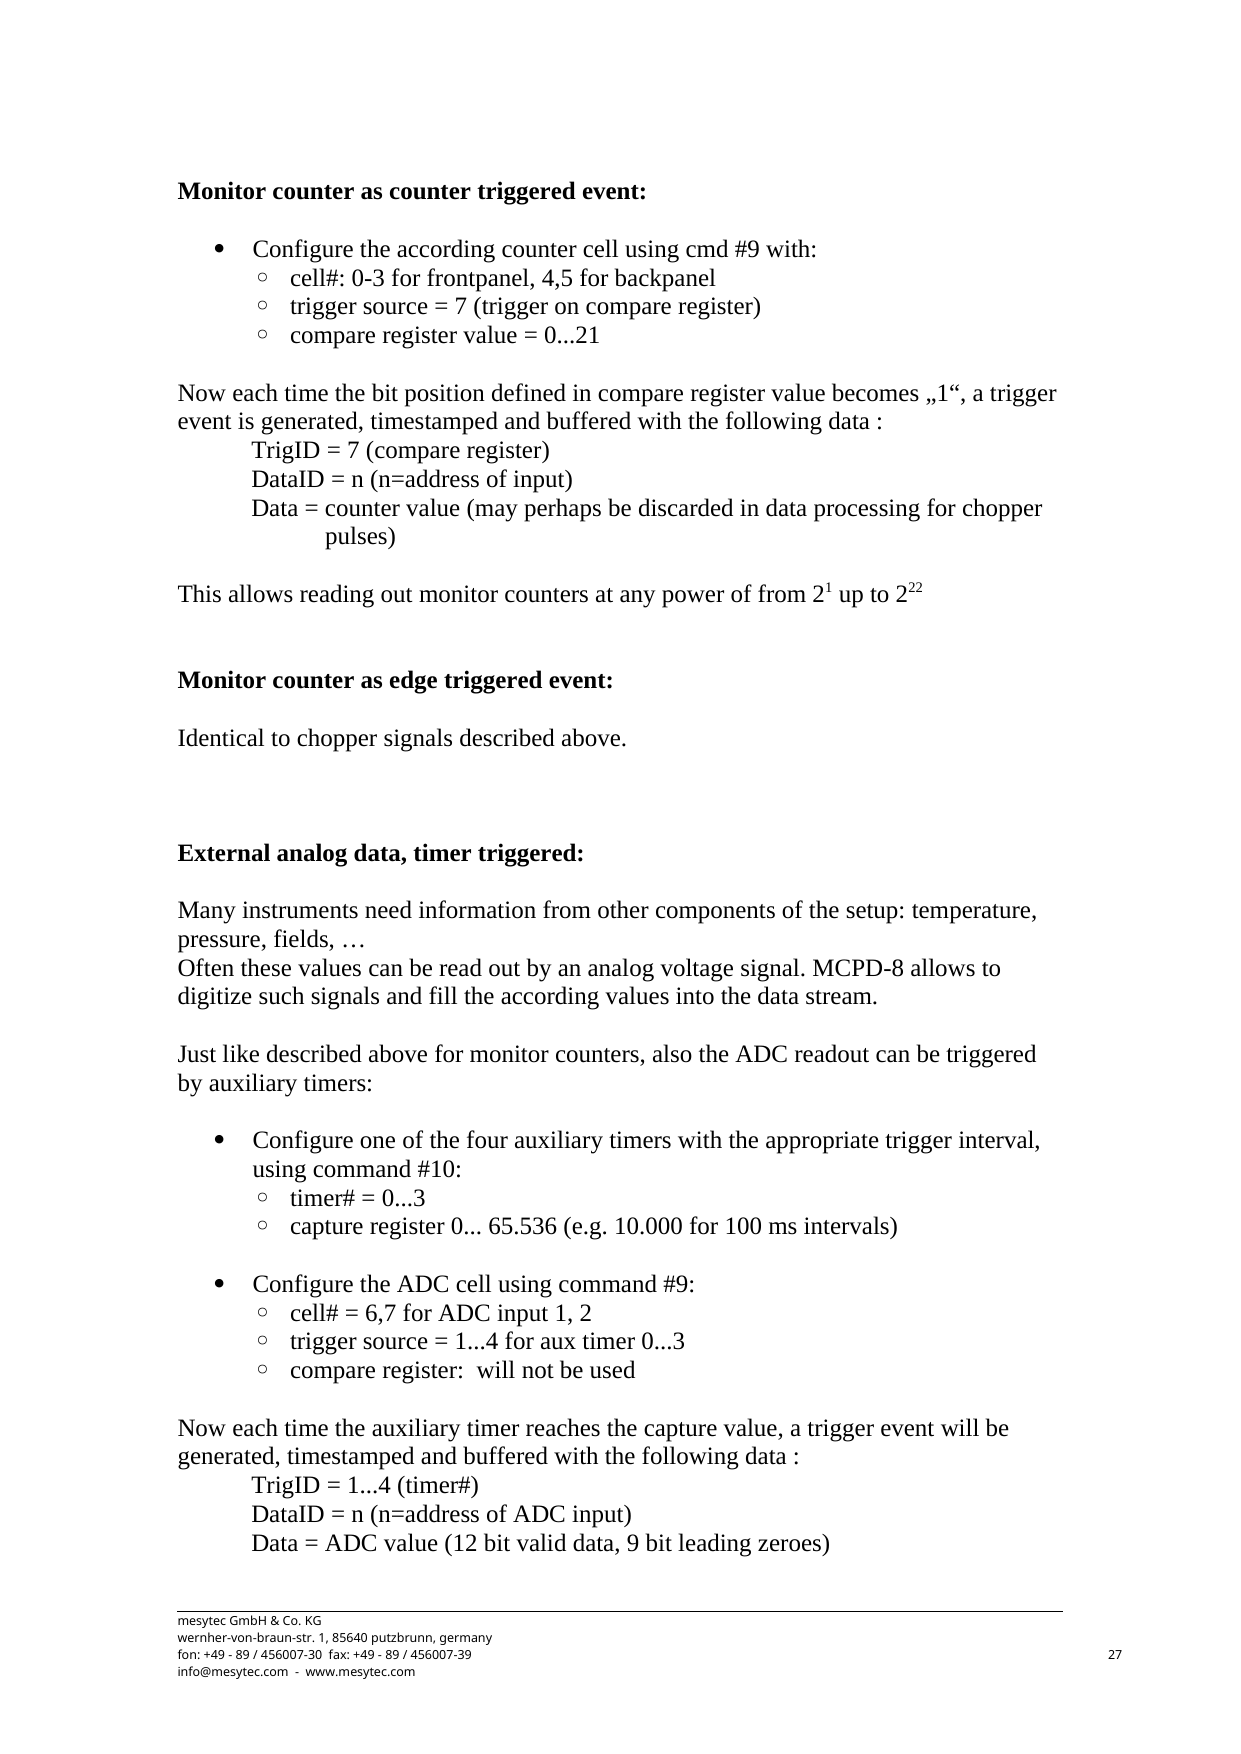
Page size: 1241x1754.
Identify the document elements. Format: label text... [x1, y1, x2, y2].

text Data = counter value (may perhaps be discarded in data processing for chopper pulses) [177, 493, 1063, 550]
text TrigID = 1...4 (timer#) [177, 1470, 1063, 1499]
text Often these values can be read out by an analog voltage signal. MCPD-8 allows to digitize such signals and fill the according values into the data stream. [177, 953, 1063, 1010]
text Now each time the bit position defined in compare register value becomes „1“, a trigger event is generated, timestamped and buffered with the following data : [177, 378, 1063, 435]
text Monitor counter as counter triggered event: [177, 176, 1063, 205]
text Just like described above for monitor counters, also the ADC readout can be triggered by auxiliary timers: [177, 1039, 1063, 1096]
list trigger source = 1...4 for aux timer 0...3 [252, 1326, 1063, 1355]
text This allows reading out monitor counters at any power of from 21 up to 222 [177, 579, 1063, 608]
list Configure the according counter cell using cmd #9 with: [215, 234, 1063, 263]
list trigger source = 7 (trigger on compare register) [252, 291, 1063, 320]
list compare register: will not be used [252, 1355, 1063, 1384]
text DataID = n (n=address of input) [177, 464, 1063, 493]
list compare register value = 0...21 [252, 320, 1063, 349]
text Many instruments need information from other components of the setup: temperature, pressure, fields, … [177, 895, 1063, 953]
text Data = ADC value (12 bit valid data, 9 bit leading zeroes) [177, 1528, 1063, 1556]
list cell#: 0-3 for frontpanel, 4,5 for backpanel [252, 263, 1063, 291]
list capture register 0... 65.536 (e.g. 10.000 for 100 ms intervals) [252, 1211, 1063, 1240]
text Monitor counter as edge triggered event: [177, 665, 1063, 694]
list Configure one of the four auxiliary timers with the appropriate trigger interval, using command #10: [215, 1125, 1063, 1183]
list timer# = 0...3 [252, 1183, 1063, 1211]
text Identical to chopper signals described above. [177, 723, 1063, 751]
subtitle External analog data, timer triggered: [177, 838, 1063, 866]
list cell# = 6,7 for ADC input 1, 2 [252, 1298, 1063, 1326]
text DataID = n (n=address of ADC input) [177, 1499, 1063, 1528]
text Now each time the auxiliary timer reaches the capture value, a trigger event will be generated, timestamped and buffered with the following data : [177, 1413, 1063, 1470]
text TrigID = 7 (compare register) [177, 435, 1063, 464]
list Configure the ADC cell using command #9: [215, 1269, 1063, 1298]
